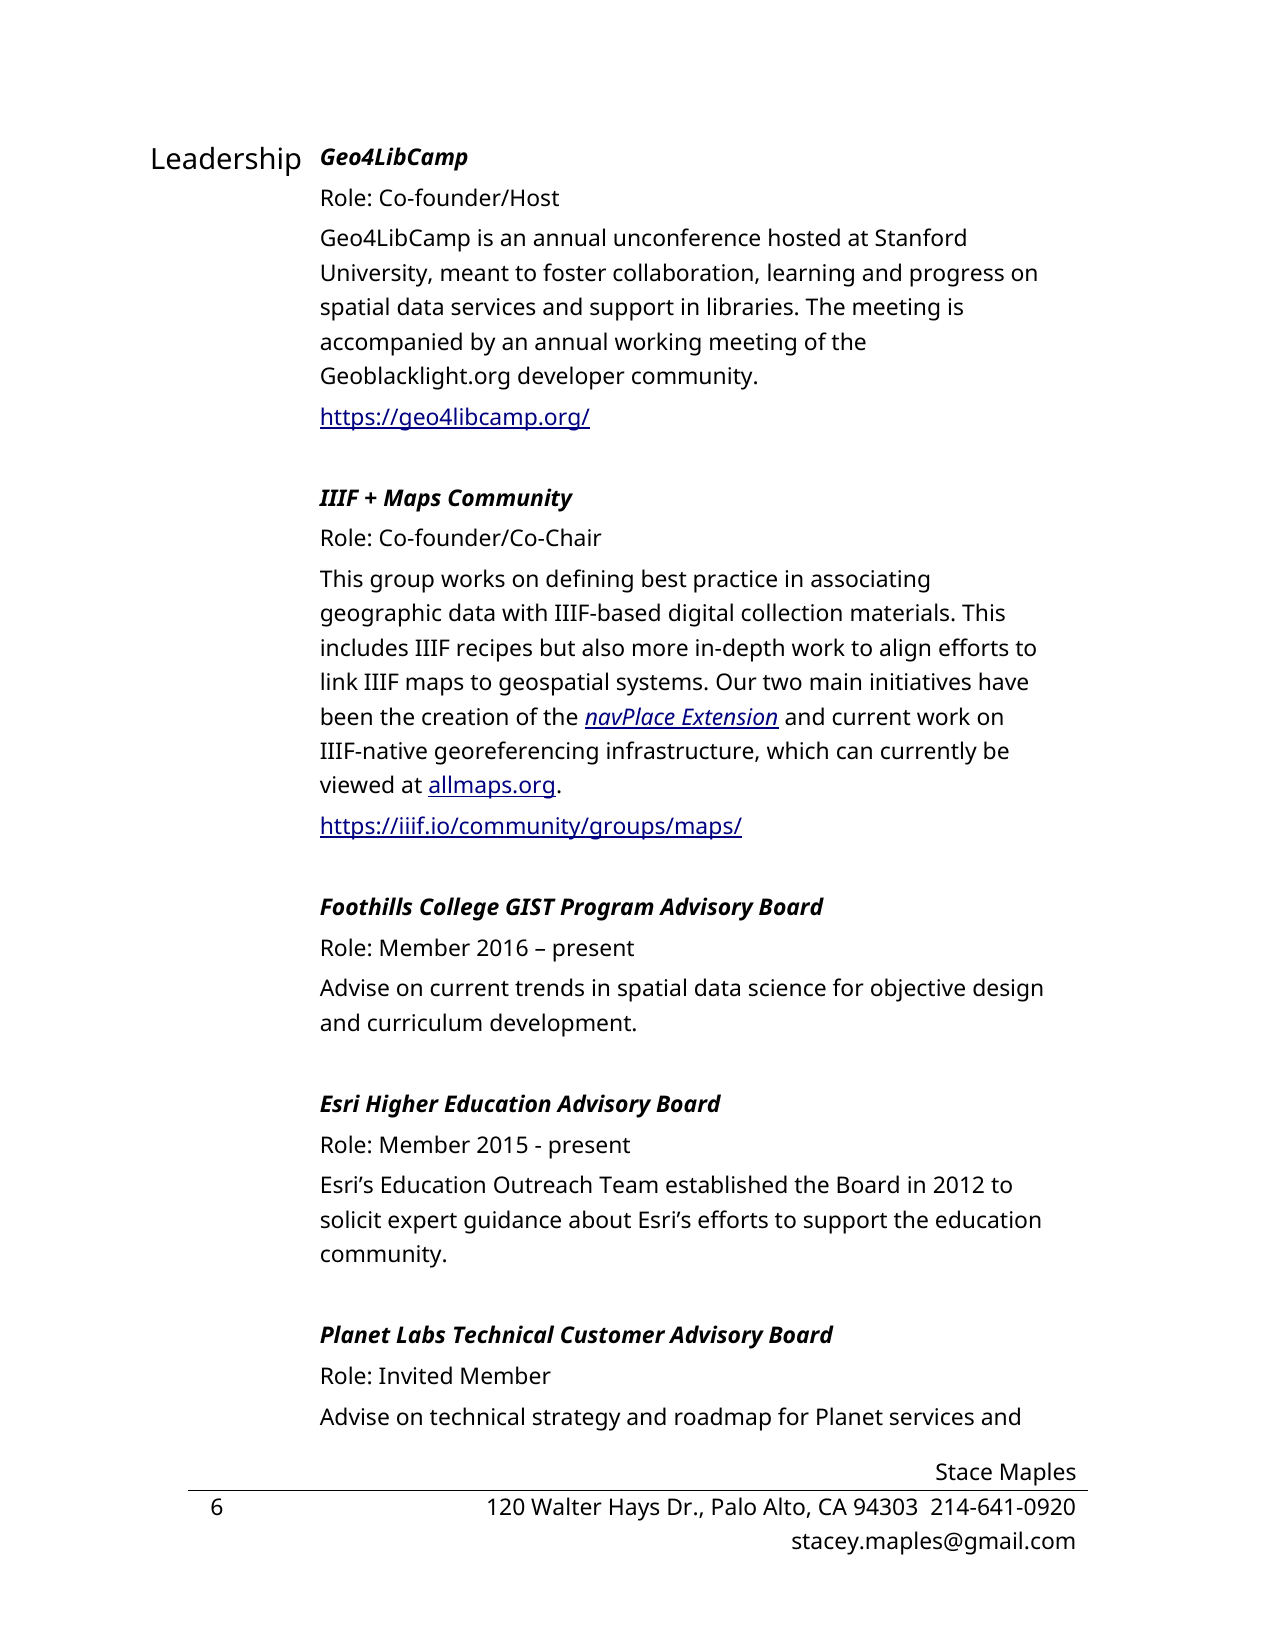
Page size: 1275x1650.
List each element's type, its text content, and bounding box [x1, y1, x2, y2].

table_cell Geo4LibCamp Role: Co-founder/Host Geo4LibCamp is an annual unconference hosted at Stanford University, meant to foster collaboration, learning and progress on spatial data services and support in libraries. The meeting is accompanied by an annual working meeting of the Geoblacklight.org developer community. https://geo4libcamp.org/ IIIF + Maps Community Role: Co-founder/Co-Chair This group works on defining best practice in associating geographic data with IIIF-based digital collection materials. This includes IIIF recipes but also more in-depth work to align efforts to link IIIF maps to geospatial systems. Our two main initiatives have been the creation of the navPlace Extension and current work on IIIF-native georeferencing infrastructure, which can currently be viewed at allmaps.org. https://iiif.io/community/groups/maps/ Foothills College GIST Program Advisory Board Role: Member 2016 – present Advise on current trends in spatial data science for objective design and curriculum development. Esri Higher Education Advisory Board Role: Member 2015 - present Esri’s Education Outreach Team established the Board in 2012 to solicit expert guidance about Esri’s efforts to support the education community. Planet Labs Technical Customer Advisory Board Role: Invited Member Advise on technical strategy and roadmap for Planet services and [308, 101, 1050, 1454]
table_cell Leadership [150, 101, 308, 1454]
